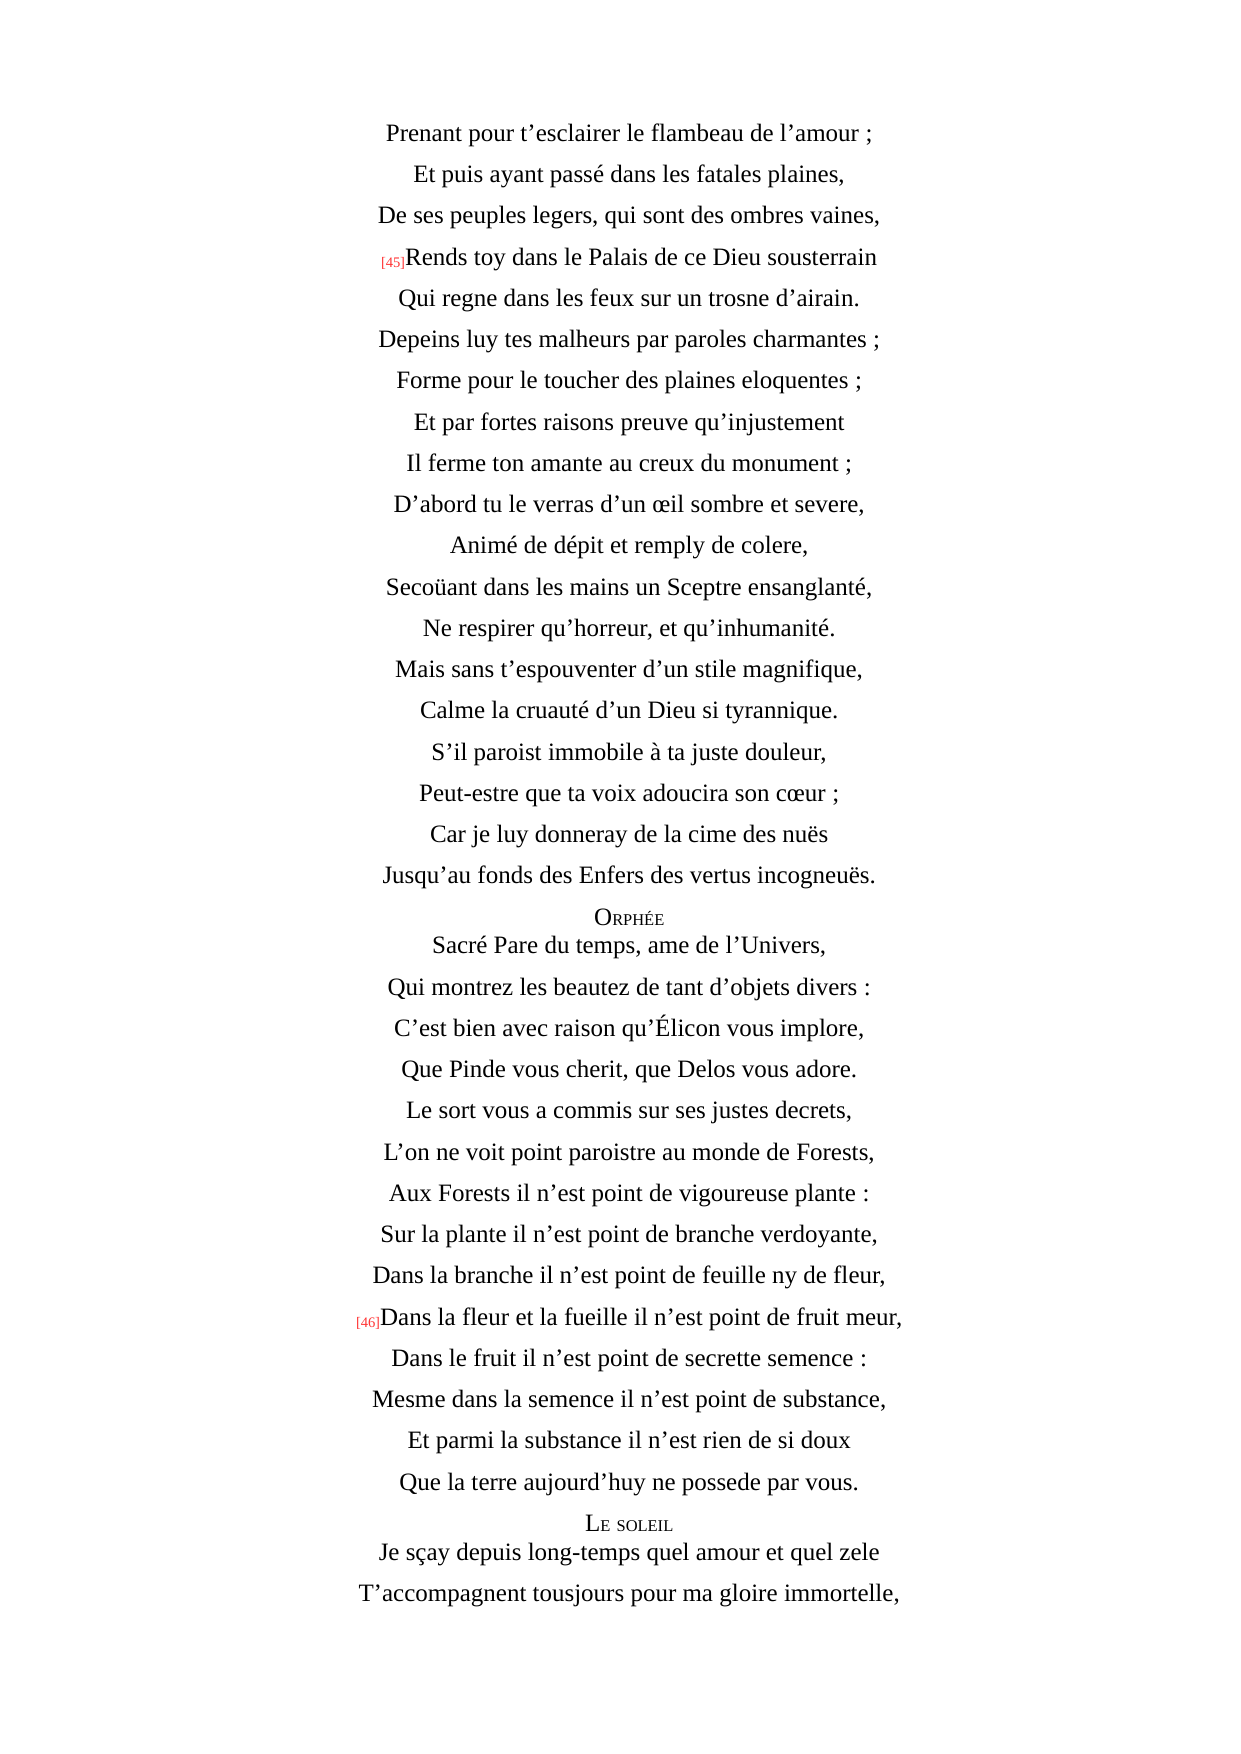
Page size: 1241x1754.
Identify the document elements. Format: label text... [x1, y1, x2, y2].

text Depeins luy tes malheurs par paroles charmantes ; [118, 324, 1122, 353]
text L’on ne voit point paroistre au monde de Forests, [118, 1137, 1122, 1166]
text Sur la plante il n’est point de branche verdoyante, [118, 1219, 1122, 1248]
text Secoüant dans les mains un Sceptre ensanglanté, [118, 572, 1122, 601]
text Le soleil [118, 1508, 1122, 1537]
text Mesme dans la semence il n’est point de substance, [118, 1384, 1122, 1413]
text Car je luy donneray de la cime des nuës [118, 819, 1122, 848]
text Que la terre aujourd’huy ne possede par vous. [118, 1467, 1122, 1496]
text Prenant pour t’esclairer le flambeau de l’amour ; [118, 118, 1122, 147]
text S’il paroist immobile à ta juste douleur, [118, 737, 1122, 766]
text Aux Forests il n’est point de vigoureuse plante : [118, 1178, 1122, 1207]
text C’est bien avec raison qu’Élicon vous implore, [118, 1013, 1122, 1042]
text [46]Dans la fleur et la fueille il n’est point de fruit meur, [118, 1302, 1122, 1331]
text Jusqu’au fonds des Enfers des vertus incogneuës. [118, 861, 1122, 889]
text Sacré Pare du temps, ame de l’Univers, [118, 931, 1122, 959]
text Dans le fruit il n’est point de secrette semence : [118, 1343, 1122, 1372]
text Mais sans t’espouventer d’un stile magnifique, [118, 654, 1122, 683]
text Qui regne dans les feux sur un trosne d’airain. [118, 283, 1122, 312]
text Animé de dépit et remply de colere, [118, 531, 1122, 559]
text D’abord tu le verras d’un œil sombre et severe, [118, 489, 1122, 518]
text Et par fortes raisons preuve qu’injustement [118, 407, 1122, 436]
text Calme la cruauté d’un Dieu si tyrannique. [118, 696, 1122, 724]
text Peut-estre que ta voix adoucira son cœur ; [118, 778, 1122, 807]
text Dans la branche il n’est point de feuille ny de fleur, [118, 1261, 1122, 1289]
text Il ferme ton amante au creux du monument ; [118, 448, 1122, 477]
text De ses peuples legers, qui sont des ombres vaines, [118, 201, 1122, 229]
text Et puis ayant passé dans les fatales plaines, [118, 159, 1122, 188]
text Qui montrez les beautez de tant d’objets divers : [118, 972, 1122, 1001]
text Forme pour le toucher des plaines eloquentes ; [118, 366, 1122, 394]
text Ne respirer qu’horreur, et qu’inhumanité. [118, 613, 1122, 642]
text [45]Rends toy dans le Palais de ce Dieu sousterrain [118, 242, 1122, 271]
text T’accompagnent tousjours pour ma gloire immortelle, [118, 1578, 1122, 1607]
text Et parmi la substance il n’est rien de si doux [118, 1426, 1122, 1454]
text Le sort vous a commis sur ses justes decrets, [118, 1096, 1122, 1124]
text Que Pinde vous cherit, que Delos vous adore. [118, 1054, 1122, 1083]
text Je sçay depuis long-temps quel amour et quel zele [118, 1537, 1122, 1566]
text Orphée [118, 902, 1122, 931]
